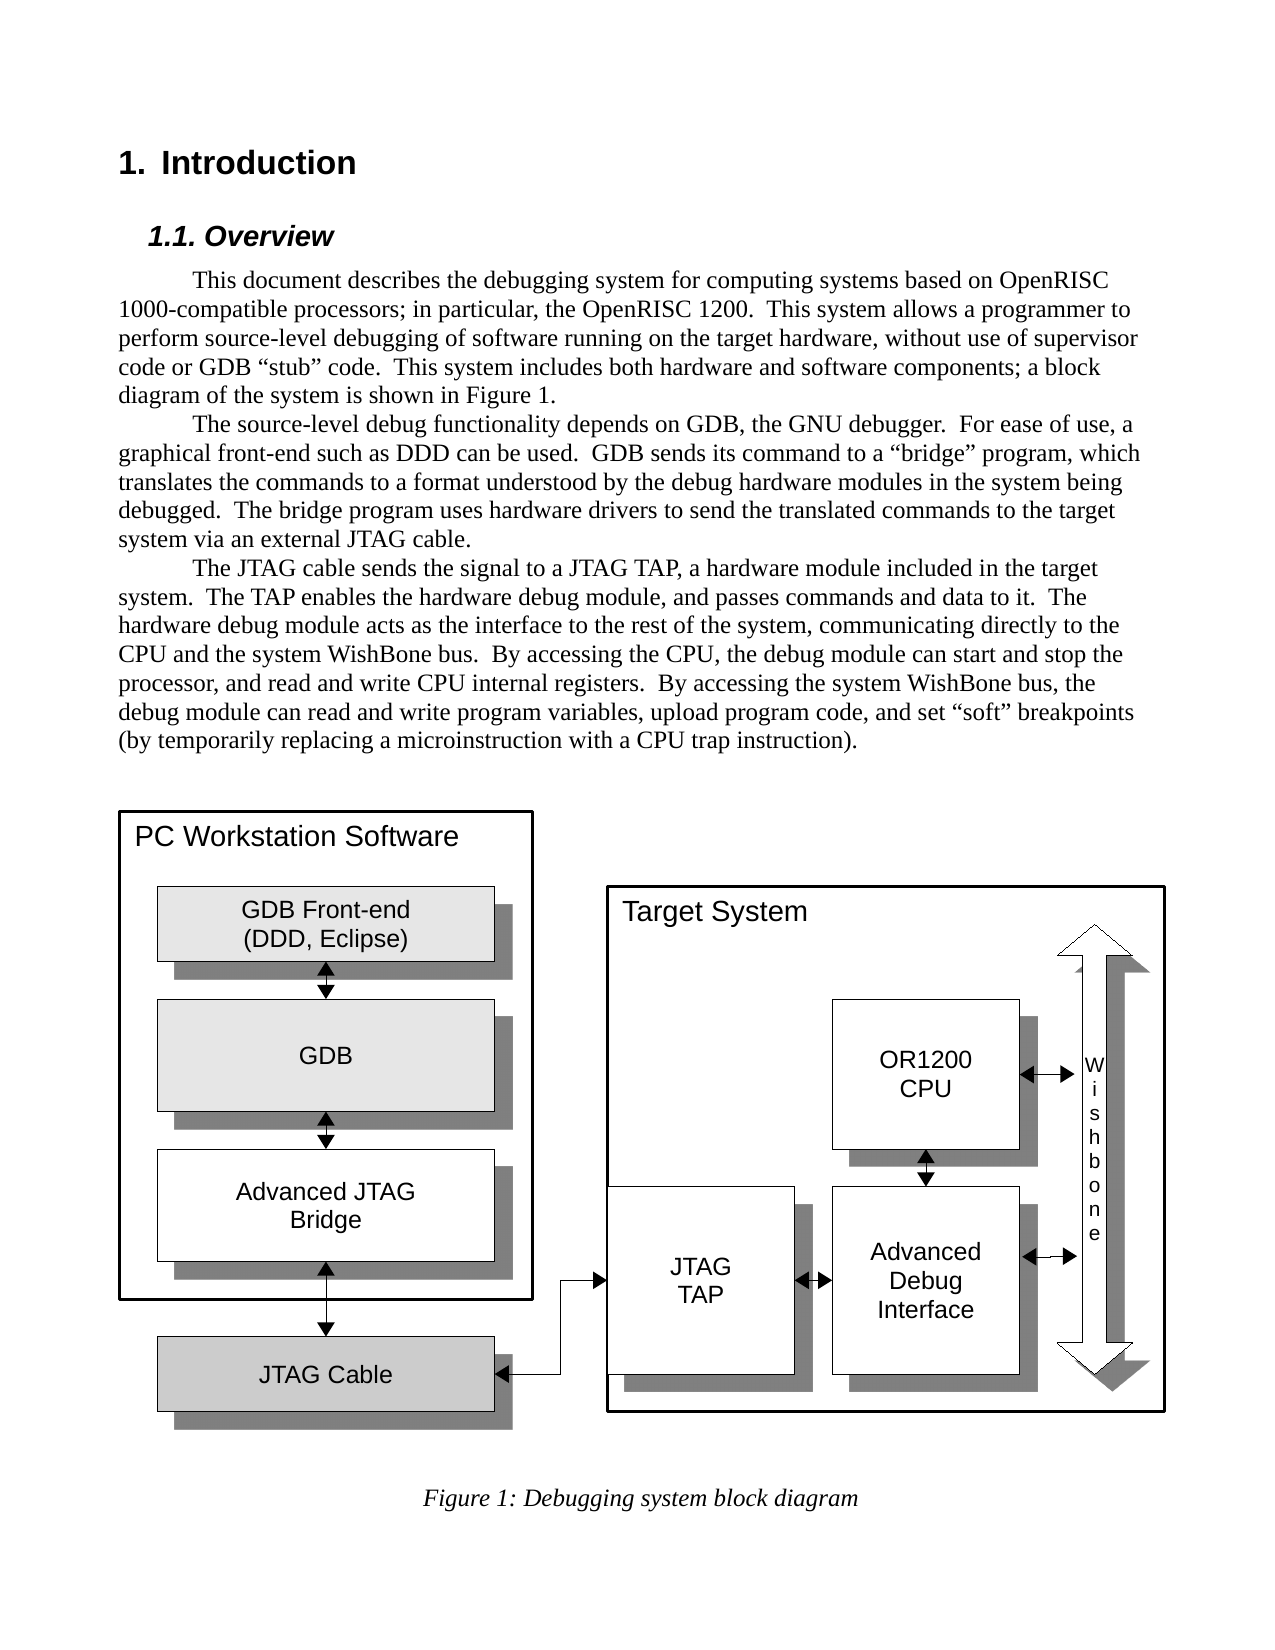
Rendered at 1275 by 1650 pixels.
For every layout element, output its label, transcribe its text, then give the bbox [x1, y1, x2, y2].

text The JTAG cable sends the signal to a JTAG TAP, a hardware module included in the target system. The TAP enables the hardware debug module, and passes commands and data to it. The hardware debug module acts as the interface to the rest of the system, communicating directly to the CPU and the system WishBone bus. By accessing the CPU, the debug module can start and stop the processor, and read and write CPU internal registers. By accessing the system WishBone bus, the debug module can read and write program variables, upload program code, and set “soft” breakpoints (by temporarily replacing a microinstruction with a CPU trap instruction). [118, 553, 1157, 754]
subtitle Introduction [118, 143, 1157, 182]
subtitle Overview [148, 219, 1157, 253]
text This document describes the debugging system for computing systems based on OpenRISC 1000-compatible processors; in particular, the OpenRISC 1200. This system allows a programmer to perform source-level debugging of software running on the target hardware, without use of supervisor code or GDB “stub” code. This system includes both hardware and software components; a block diagram of the system is shown in Figure 1. [118, 265, 1157, 409]
text Figure 1: Debugging system block diagram [118, 1483, 1166, 1512]
text The source-level debug functionality depends on GDB, the GNU debugger. For ease of use, a graphical front-end such as DDD can be used. GDB sends its command to a “bridge” program, which translates the commands to a format understood by the debug hardware modules in the system being debugged. The bridge program uses hardware drivers to send the translated commands to the target system via an external JTAG cable. [118, 409, 1157, 553]
